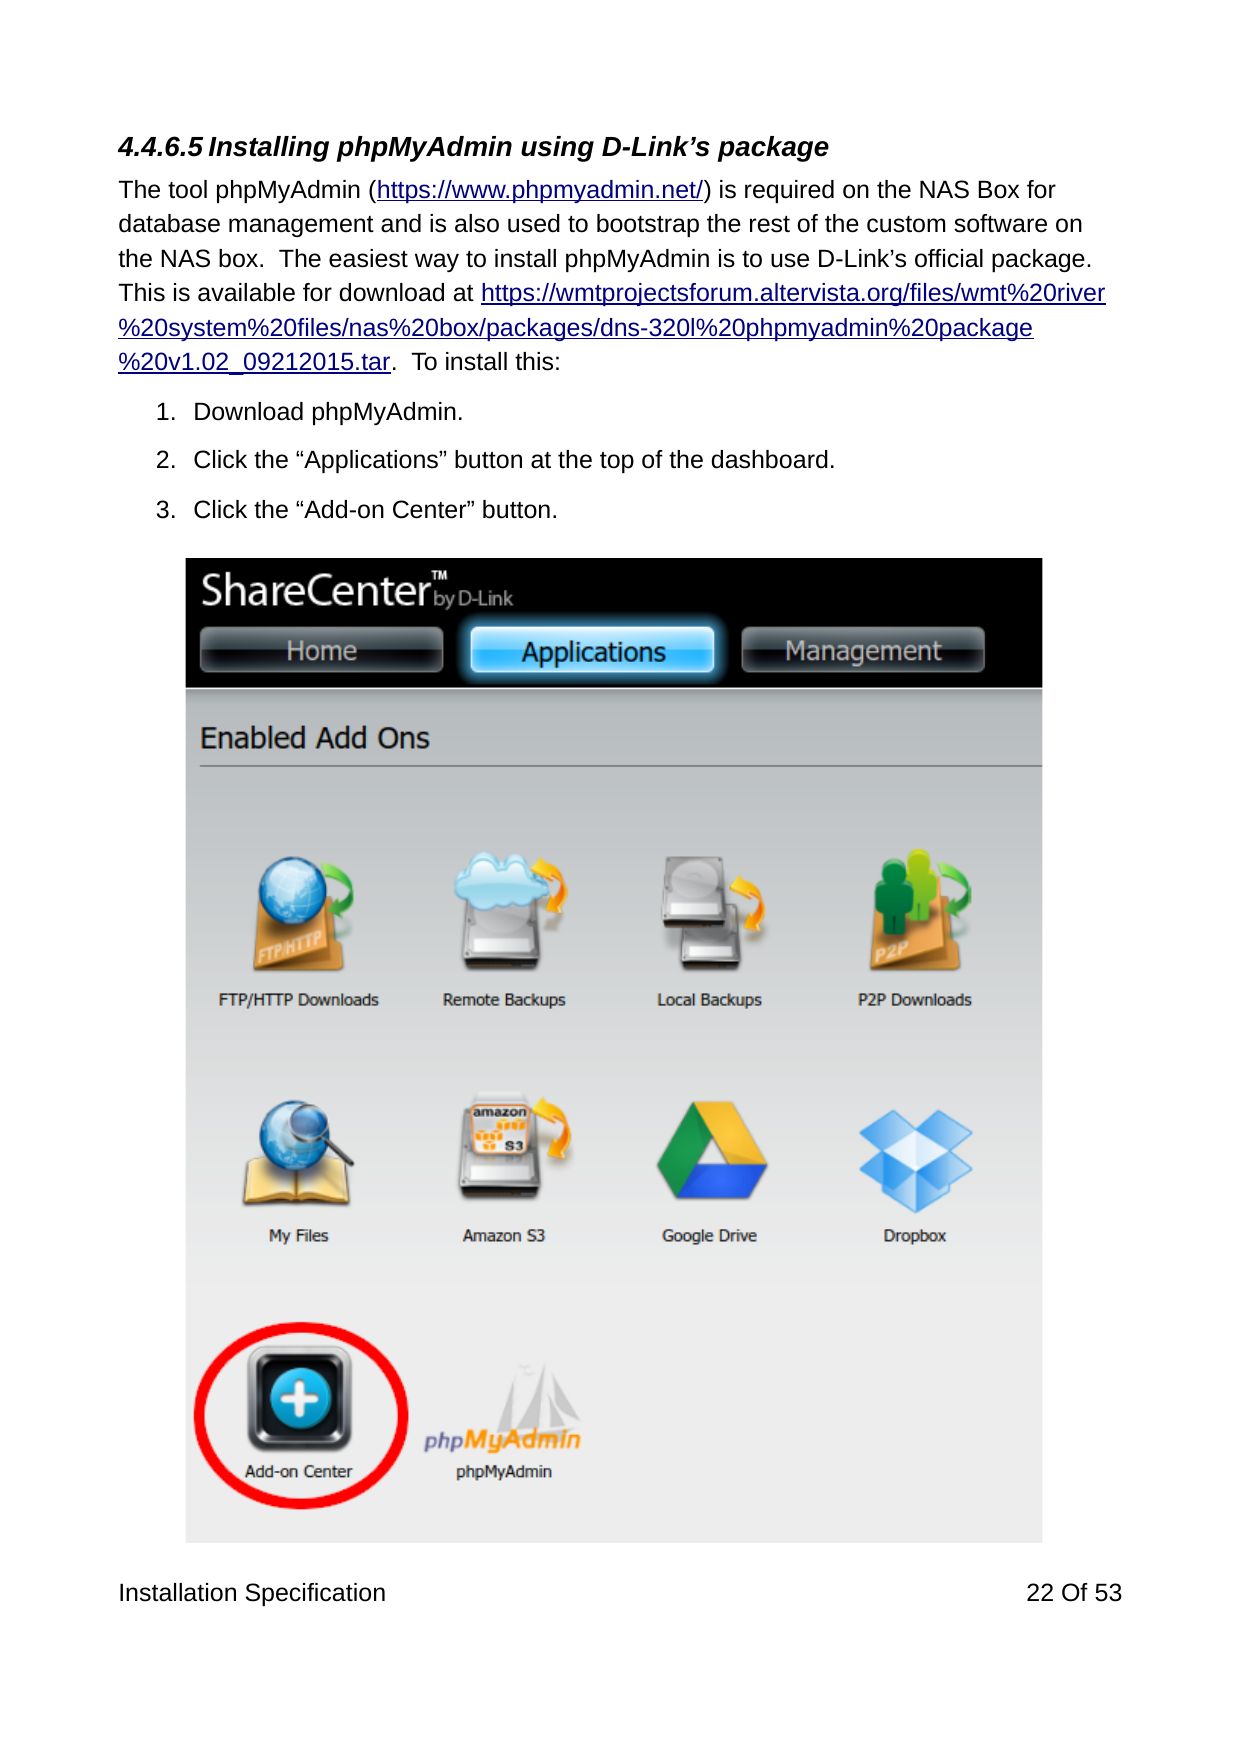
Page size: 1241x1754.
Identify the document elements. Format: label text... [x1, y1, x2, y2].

list Click the “Applications” button at the top of the dashboard. [156, 446, 1122, 474]
list Click the “Add-on Center” button. [156, 494, 1122, 523]
text The tool phpMyAdmin (https://www.phpmyadmin.net/) is required on the NAS Box for database management and is also used to bootstrap the rest of the custom software on the NAS box. The easiest way to install phpMyAdmin is to use D-Link’s official package. This is available for download at https://wmtprojectsforum.altervista.org/files/wmt%20river%20system%20files/nas%20box/packages/dns-320l%20phpmyadmin%20package%20v1.02_09212015.tar. To install this: [118, 175, 1122, 376]
list Download phpMyAdmin. [156, 396, 1122, 425]
subtitle Installing phpMyAdmin using D-Link’s package [118, 131, 1122, 162]
picture [185, 558, 1043, 1543]
